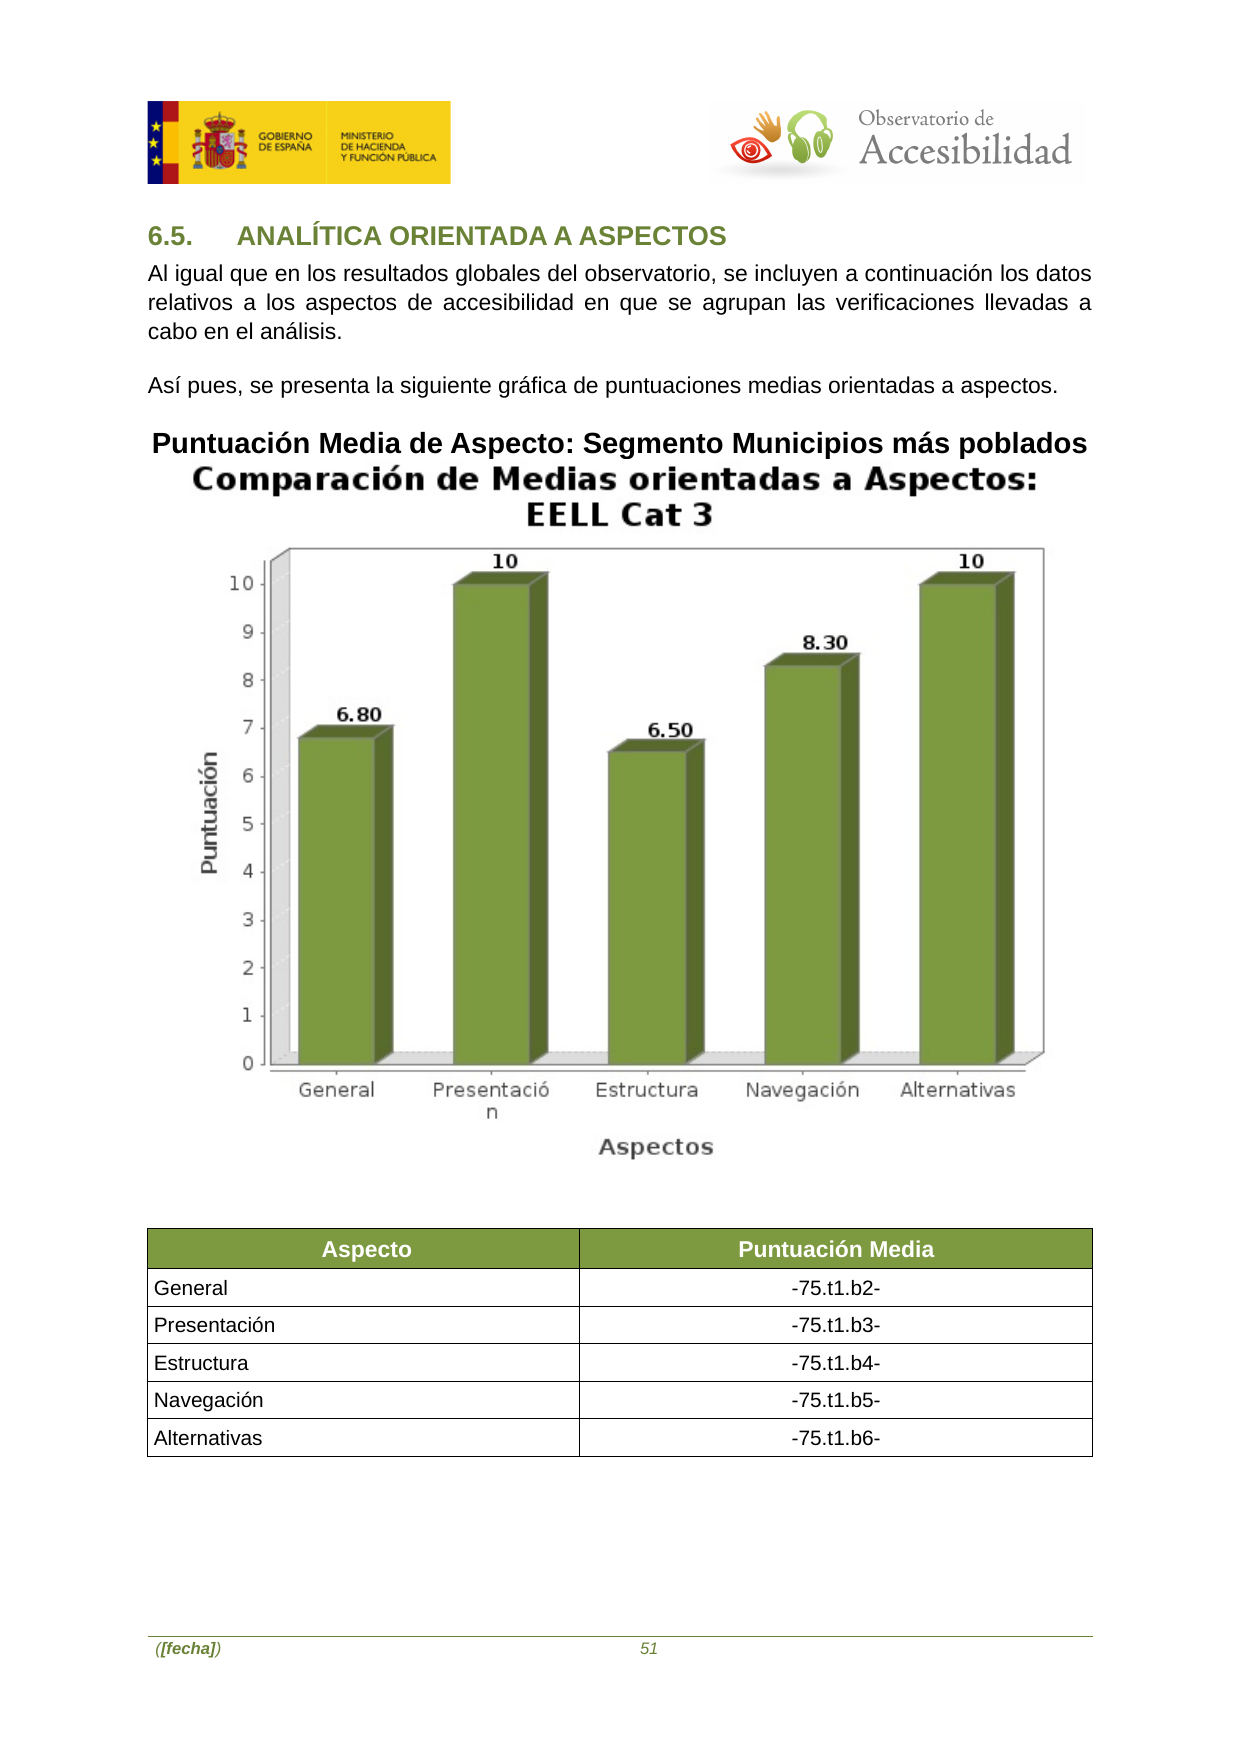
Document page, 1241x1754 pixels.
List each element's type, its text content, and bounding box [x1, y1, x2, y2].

picture [147, 101, 451, 184]
table_header Puntuación Media [580, 1229, 1092, 1268]
text Así pues, se presenta la siguiente gráfica de puntuaciones medias orientadas a aspectos. [148, 372, 1092, 398]
table_cell -75.t1.b3- [580, 1307, 1092, 1343]
picture [710, 101, 1086, 184]
table_cell -75.t1.b5- [580, 1382, 1092, 1418]
table_cell -75.t1.b4- [580, 1344, 1092, 1381]
subtitle Analítica orientada a aspectos [148, 220, 1092, 251]
table_cell General [148, 1269, 579, 1306]
table_cell -75.t1.b2- [580, 1269, 1092, 1306]
table_cell Alternativas [148, 1419, 579, 1456]
table_cell Navegación [148, 1382, 579, 1418]
table_cell Estructura [148, 1344, 579, 1381]
text Puntuación Media de Aspecto: Segmento Municipios más poblados [148, 426, 1092, 460]
table_cell -75.t1.b6- [580, 1419, 1092, 1456]
text Al igual que en los resultados globales del observatorio, se incluyen a continuación los datos relativos a los aspectos de accesibilidad en que se agrupan las verificaciones llevadas a cabo en el análisis. [148, 260, 1092, 344]
table_header Aspecto [148, 1229, 579, 1268]
picture [178, 459, 1062, 1169]
table_cell Presentación [148, 1307, 579, 1343]
